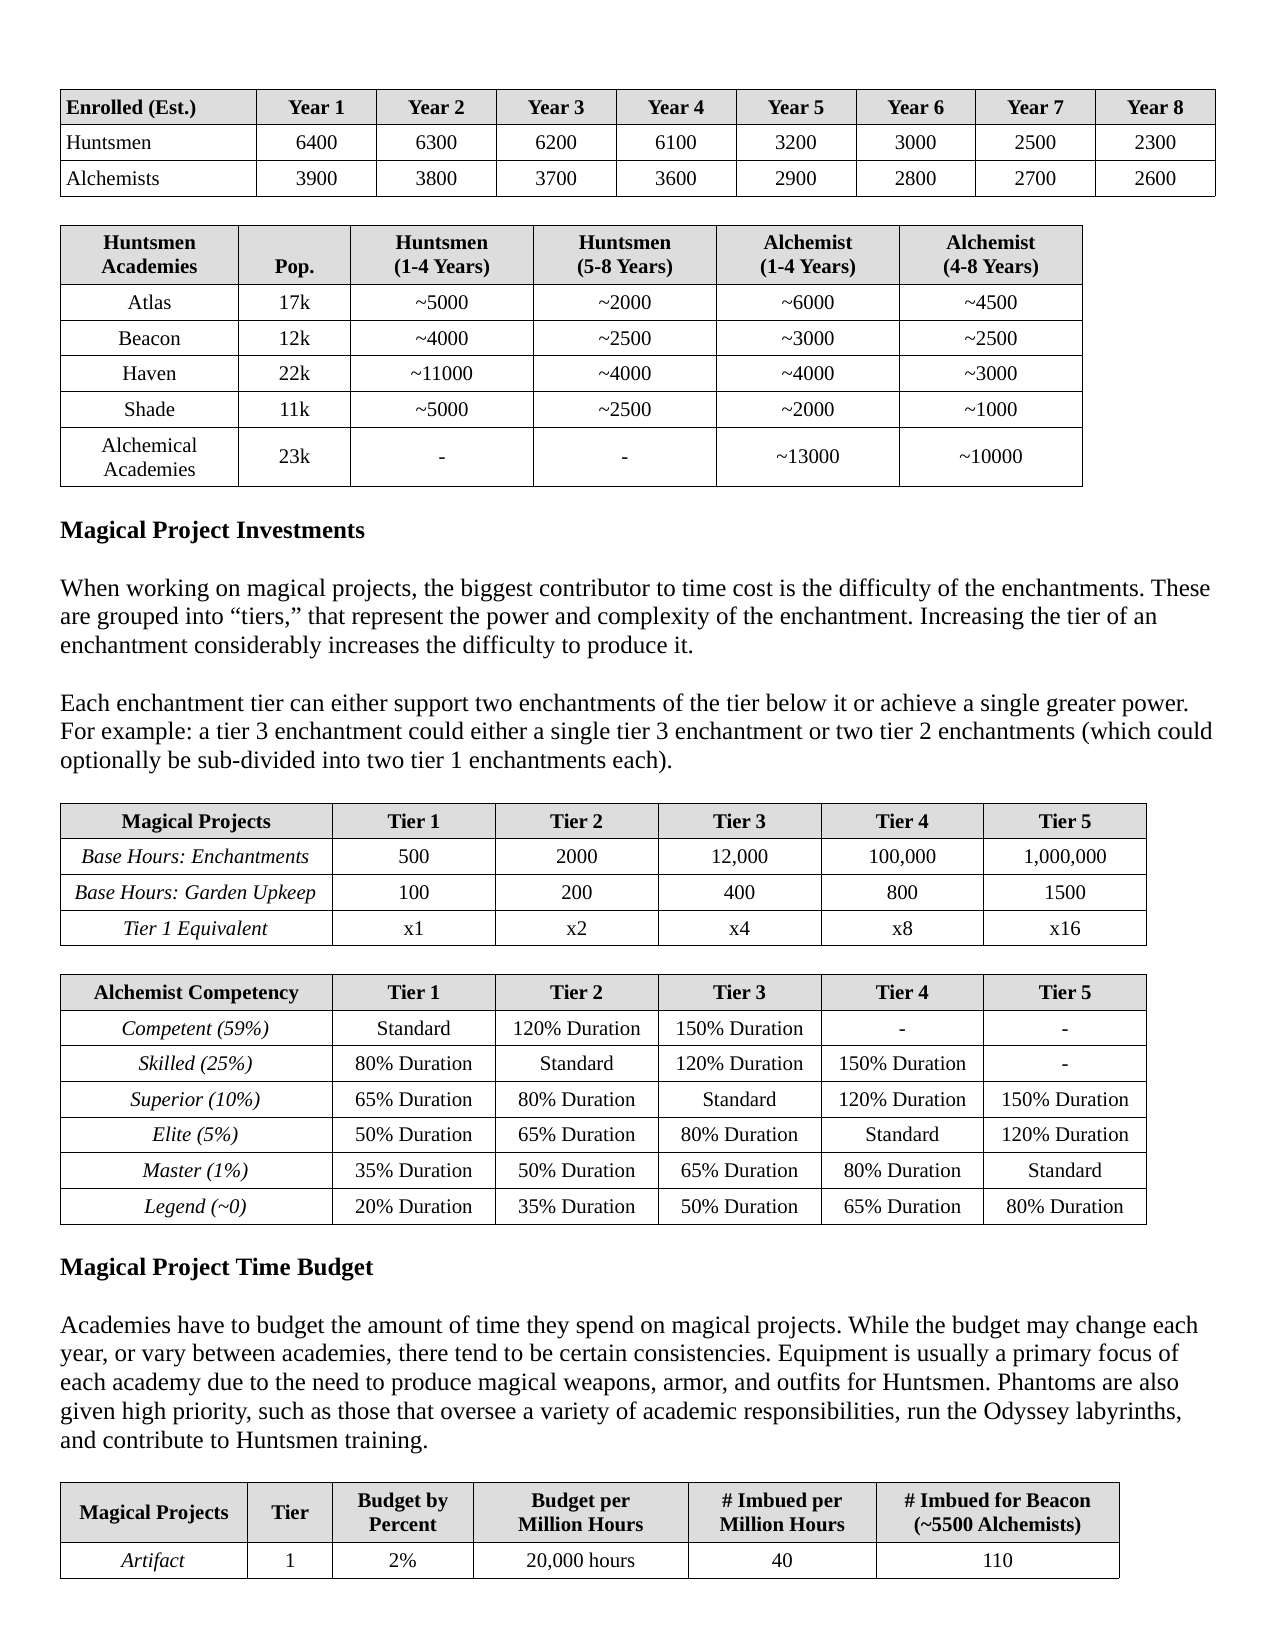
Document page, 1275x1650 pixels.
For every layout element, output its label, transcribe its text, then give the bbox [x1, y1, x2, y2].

text When working on magical projects, the biggest contributor to time cost is the difficulty of the enchantments. These are grouped into “tiers,” that represent the power and complexity of the enchantment. Increasing the tier of an enchantment considerably increases the difficulty to produce it. [60, 573, 1215, 659]
subtitle Magical Project Time Budget [60, 1252, 1215, 1281]
table_cell 65% Duration [659, 1153, 821, 1188]
table_header Alchemist (4-8 Years) [900, 226, 1082, 284]
table_cell 3700 [497, 161, 616, 196]
table_cell 40 [689, 1543, 876, 1578]
table_header Year 5 [737, 90, 856, 124]
table_cell - [984, 1046, 1146, 1081]
table_cell x16 [984, 911, 1146, 945]
table_header # Imbued for Beacon (~5500 Alchemists) [877, 1483, 1119, 1542]
table_cell Standard [984, 1153, 1146, 1188]
table_cell 2600 [1096, 161, 1215, 196]
table_cell - [351, 428, 533, 486]
table_cell 35% Duration [496, 1189, 658, 1223]
table_cell 100 [333, 875, 495, 909]
table_cell 110 [877, 1543, 1119, 1578]
table_cell x2 [496, 911, 658, 945]
table_header Tier 4 [822, 975, 983, 1010]
table_cell 3000 [857, 125, 975, 160]
table_cell 3200 [737, 125, 856, 160]
table_cell ~4500 [900, 285, 1082, 320]
table_cell 120% Duration [496, 1011, 658, 1045]
table_cell ~1000 [900, 392, 1082, 427]
table_cell 80% Duration [659, 1118, 821, 1152]
table_cell 800 [822, 875, 983, 909]
table_header Budget by Percent [333, 1483, 473, 1542]
table_header Tier 1 [333, 975, 495, 1010]
table_cell Legend (~0) [61, 1189, 332, 1223]
table_header Year 7 [976, 90, 1095, 124]
table_cell ~2500 [900, 321, 1082, 355]
table_header Magical Projects [61, 1483, 247, 1542]
table_cell ~2000 [534, 285, 716, 320]
table_header Year 8 [1096, 90, 1215, 124]
table_cell Alchemical Academies [61, 428, 238, 486]
table_header Tier 5 [984, 804, 1146, 838]
table_header Year 1 [257, 90, 376, 124]
table_cell - [984, 1011, 1146, 1045]
text Academies have to budget the amount of time they spend on magical projects. While the budget may change each year, or vary between academies, there tend to be certain consistencies. Equipment is usually a primary focus of each academy due to the need to produce magical weapons, armor, and outfits for Huntsmen. Phantoms are also given high priority, such as those that oversee a variety of academic responsibilities, run the Odyssey labyrinths, and contribute to Huntsmen training. [60, 1310, 1215, 1453]
table_cell x4 [659, 911, 821, 945]
table_header Huntsmen (5-8 Years) [534, 226, 716, 284]
table_cell Alchemists [61, 161, 256, 196]
table_cell Standard [659, 1082, 821, 1117]
table_header Tier 5 [984, 975, 1146, 1010]
table_cell 50% Duration [496, 1153, 658, 1188]
table_cell x8 [822, 911, 983, 945]
table_cell 1,000,000 [984, 839, 1146, 874]
table_cell 50% Duration [333, 1118, 495, 1152]
table_cell x1 [333, 911, 495, 945]
table_cell Huntsmen [61, 125, 256, 160]
table_cell ~4000 [534, 356, 716, 391]
table_cell 11k [239, 392, 350, 427]
table_cell ~2000 [717, 392, 899, 427]
table_cell 6100 [617, 125, 736, 160]
table_cell ~4000 [351, 321, 533, 355]
table_cell 6300 [377, 125, 496, 160]
table_cell 1500 [984, 875, 1146, 909]
table_cell 1 [248, 1543, 332, 1578]
table_cell 80% Duration [333, 1046, 495, 1081]
table_cell 200 [496, 875, 658, 909]
table_cell Master (1%) [61, 1153, 332, 1188]
table_header # Imbued per Million Hours [689, 1483, 876, 1542]
table_cell 3900 [257, 161, 376, 196]
table_cell Shade [61, 392, 238, 427]
table_header Tier 1 [333, 804, 495, 838]
table_cell Artifact [61, 1543, 247, 1578]
subtitle Magical Project Investments [60, 515, 1215, 544]
table_cell ~2500 [534, 321, 716, 355]
table_cell 2700 [976, 161, 1095, 196]
table_header Alchemist Competency [61, 975, 332, 1010]
table_cell 80% Duration [984, 1189, 1146, 1223]
table_cell 23k [239, 428, 350, 486]
table_cell ~13000 [717, 428, 899, 486]
table_cell 12,000 [659, 839, 821, 874]
table_cell 6200 [497, 125, 616, 160]
table_cell 80% Duration [496, 1082, 658, 1117]
table_cell 65% Duration [822, 1189, 983, 1223]
table_header Tier 4 [822, 804, 983, 838]
table_header Huntsmen (1-4 Years) [351, 226, 533, 284]
table_cell 500 [333, 839, 495, 874]
table_cell Base Hours: Garden Upkeep [61, 875, 332, 909]
table_cell 2800 [857, 161, 975, 196]
table_cell 3800 [377, 161, 496, 196]
table_cell ~5000 [351, 285, 533, 320]
table_cell 20,000 hours [474, 1543, 688, 1578]
table_cell 100,000 [822, 839, 983, 874]
table_cell 150% Duration [659, 1011, 821, 1045]
table_cell Standard [496, 1046, 658, 1081]
table_cell Base Hours: Enchantments [61, 839, 332, 874]
table_cell Standard [333, 1011, 495, 1045]
table_header Pop. [239, 226, 350, 284]
table_cell Tier 1 Equivalent [61, 911, 332, 945]
table_cell Standard [822, 1118, 983, 1152]
table_header Tier 3 [659, 804, 821, 838]
table_cell 6400 [257, 125, 376, 160]
table_cell 3600 [617, 161, 736, 196]
table_cell 120% Duration [984, 1118, 1146, 1152]
table_cell 22k [239, 356, 350, 391]
table_cell 150% Duration [984, 1082, 1146, 1117]
table_header Enrolled (Est.) [61, 90, 256, 124]
table_cell ~2500 [534, 392, 716, 427]
table_header Year 2 [377, 90, 496, 124]
table_header Tier 3 [659, 975, 821, 1010]
table_cell ~3000 [717, 321, 899, 355]
table_cell 17k [239, 285, 350, 320]
table_cell Skilled (25%) [61, 1046, 332, 1081]
table_cell ~3000 [900, 356, 1082, 391]
table_header Tier [248, 1483, 332, 1542]
table_cell Beacon [61, 321, 238, 355]
table_cell ~4000 [717, 356, 899, 391]
table_cell - [822, 1011, 983, 1045]
table_header Year 3 [497, 90, 616, 124]
table_cell 65% Duration [333, 1082, 495, 1117]
table_cell ~10000 [900, 428, 1082, 486]
table_cell Competent (59%) [61, 1011, 332, 1045]
text Each enchantment tier can either support two enchantments of the tier below it or achieve a single greater power. For example: a tier 3 enchantment could either a single tier 3 enchantment or two tier 2 enchantments (which could optionally be sub-divided into two tier 1 enchantments each). [60, 688, 1215, 774]
table_cell ~5000 [351, 392, 533, 427]
table_cell 2300 [1096, 125, 1215, 160]
table_cell 2% [333, 1543, 473, 1578]
table_cell ~11000 [351, 356, 533, 391]
table_cell 120% Duration [659, 1046, 821, 1081]
table_cell 80% Duration [822, 1153, 983, 1188]
table_header Tier 2 [496, 804, 658, 838]
table_cell 65% Duration [496, 1118, 658, 1152]
table_header Tier 2 [496, 975, 658, 1010]
table_cell 2000 [496, 839, 658, 874]
table_header Magical Projects [61, 804, 332, 838]
table_header Budget per Million Hours [474, 1483, 688, 1542]
table_header Alchemist (1-4 Years) [717, 226, 899, 284]
table_cell 400 [659, 875, 821, 909]
table_cell 2900 [737, 161, 856, 196]
table_header Huntsmen Academies [61, 226, 238, 284]
table_cell Haven [61, 356, 238, 391]
table_cell 35% Duration [333, 1153, 495, 1188]
table_cell 50% Duration [659, 1189, 821, 1223]
table_cell - [534, 428, 716, 486]
table_cell 150% Duration [822, 1046, 983, 1081]
table_cell 120% Duration [822, 1082, 983, 1117]
table_cell ~6000 [717, 285, 899, 320]
table_cell 2500 [976, 125, 1095, 160]
table_cell Elite (5%) [61, 1118, 332, 1152]
table_cell 20% Duration [333, 1189, 495, 1223]
table_cell 12k [239, 321, 350, 355]
table_header Year 4 [617, 90, 736, 124]
table_cell Atlas [61, 285, 238, 320]
table_cell Superior (10%) [61, 1082, 332, 1117]
table_header Year 6 [857, 90, 975, 124]
